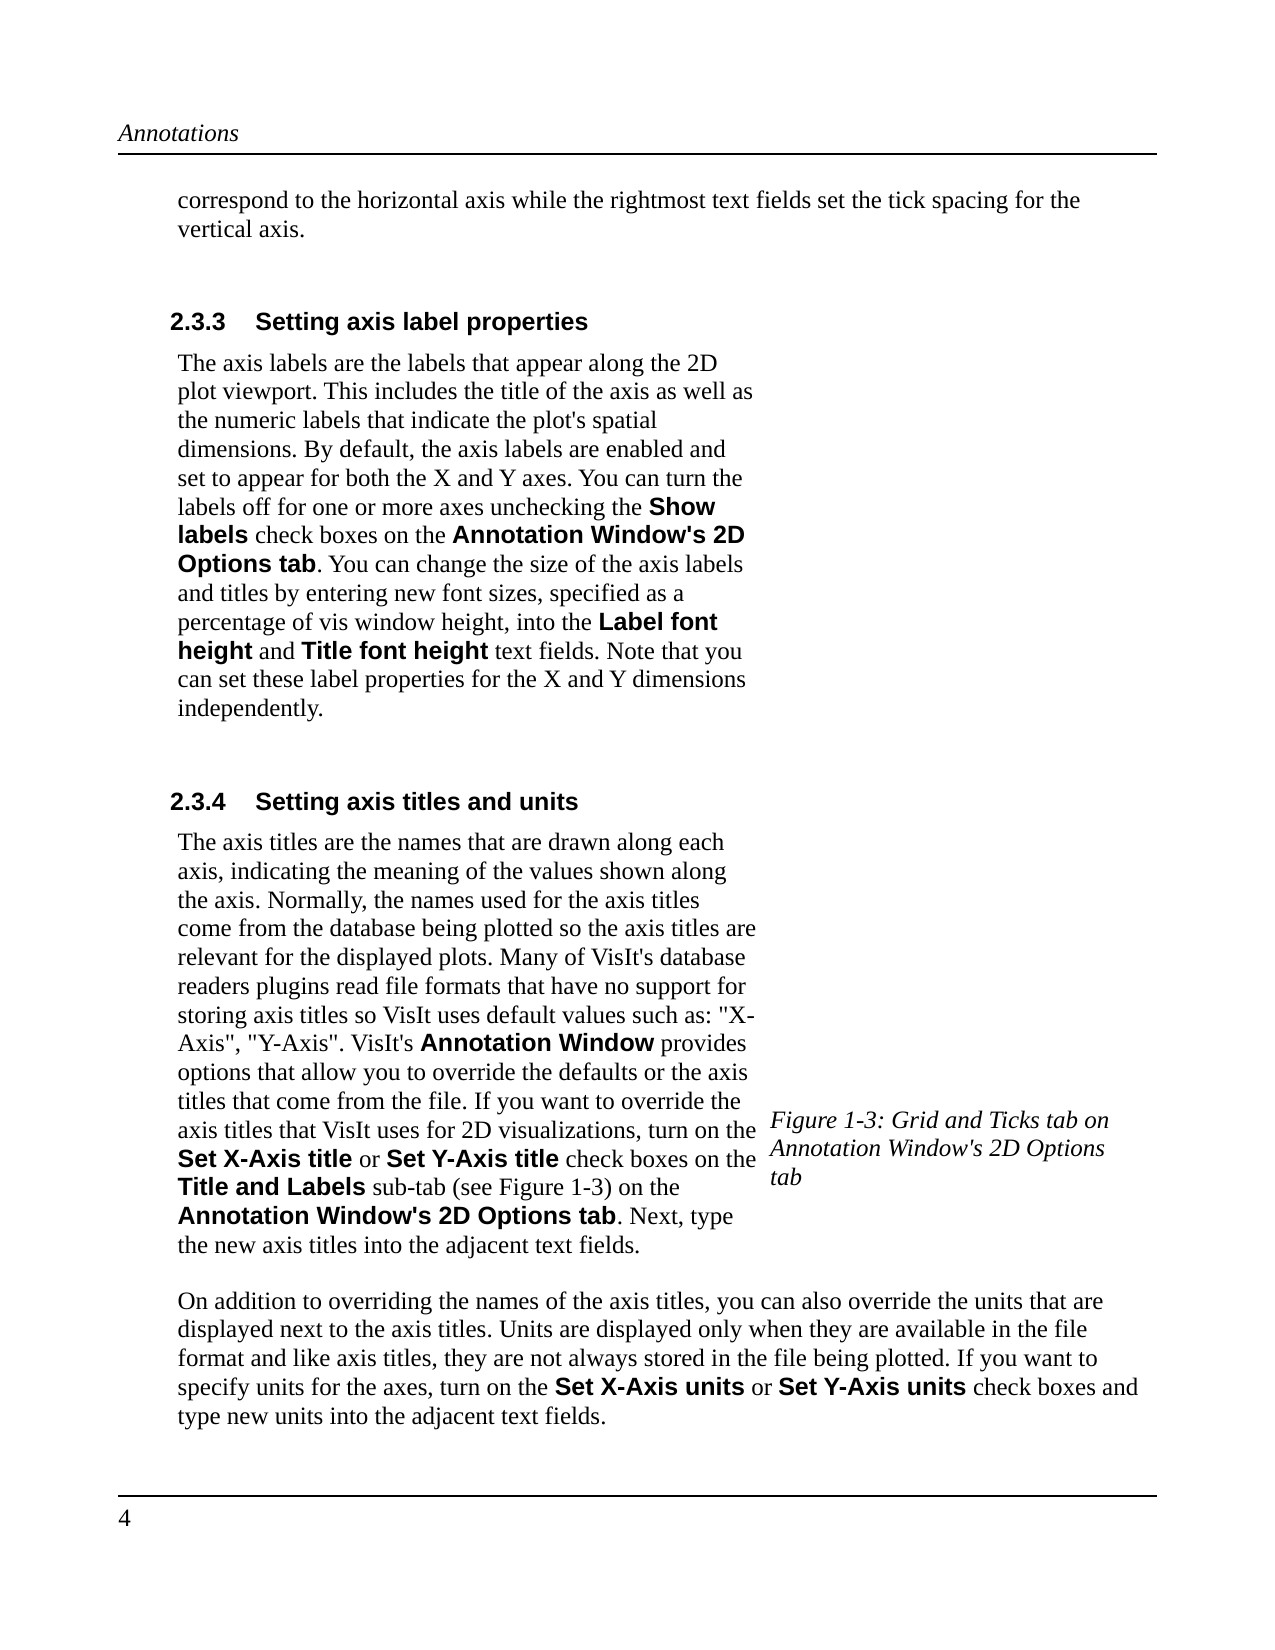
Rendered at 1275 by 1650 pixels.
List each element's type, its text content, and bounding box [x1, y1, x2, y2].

text The axis titles are the names that are drawn along each axis, indicating the meaning of the values shown along the axis. Normally, the names used for the axis titles come from the database being plotted so the axis titles are relevant for the displayed plots. Many of VisIt's database readers plugins read file formats that have no support for storing axis titles so VisIt uses default values such as: "X-Axis", "Y-Axis". VisIt's Annotation Window provides options that allow you to override the defaults or the axis titles that come from the file. If you want to override the axis titles that VisIt uses for 2D visualizations, turn on the Set X-Axis title or Set Y-Axis title check boxes on the Title and Labels sub-tab (see Figure 1-3) on the Annotation Window's 2D Options tab. Next, type the new axis titles into the adjacent text fields. [177, 827, 1157, 1259]
subtitle Setting axis titles and units [163, 786, 770, 815]
text correspond to the horizontal axis while the rightmost text fields set the tick spacing for the vertical axis. [177, 185, 1157, 242]
subtitle Setting axis label properties [163, 307, 1157, 336]
text The axis labels are the labels that appear along the 2D plot viewport. This includes the title of the axis as well as the numeric labels that indicate the plot's spatial dimensions. By default, the axis labels are enabled and set to appear for both the X and Y axes. You can turn the labels off for one or more axes unchecking the Show labels check boxes on the Annotation Window's 2D Options tab. You can change the size of the axis labels and titles by entering new font sizes, specified as a percentage of vis window height, into the Label font height and Title font height text fields. Note that you can set these label properties for the X and Y dimensions independently. [177, 348, 1157, 722]
text On addition to overriding the names of the axis titles, you can also override the units that are displayed next to the axis titles. Units are displayed only when they are available in the file format and like axis titles, they are not always stored in the file being plotted. If you want to specify units for the axes, turn on the Set X-Axis units or Set Y-Axis units check boxes and type new units into the adjacent text fields. [177, 1286, 1157, 1430]
text Figure 1-3: Grid and Ticks tab on Annotation Window's 2D Options tab [770, 372, 1145, 1191]
